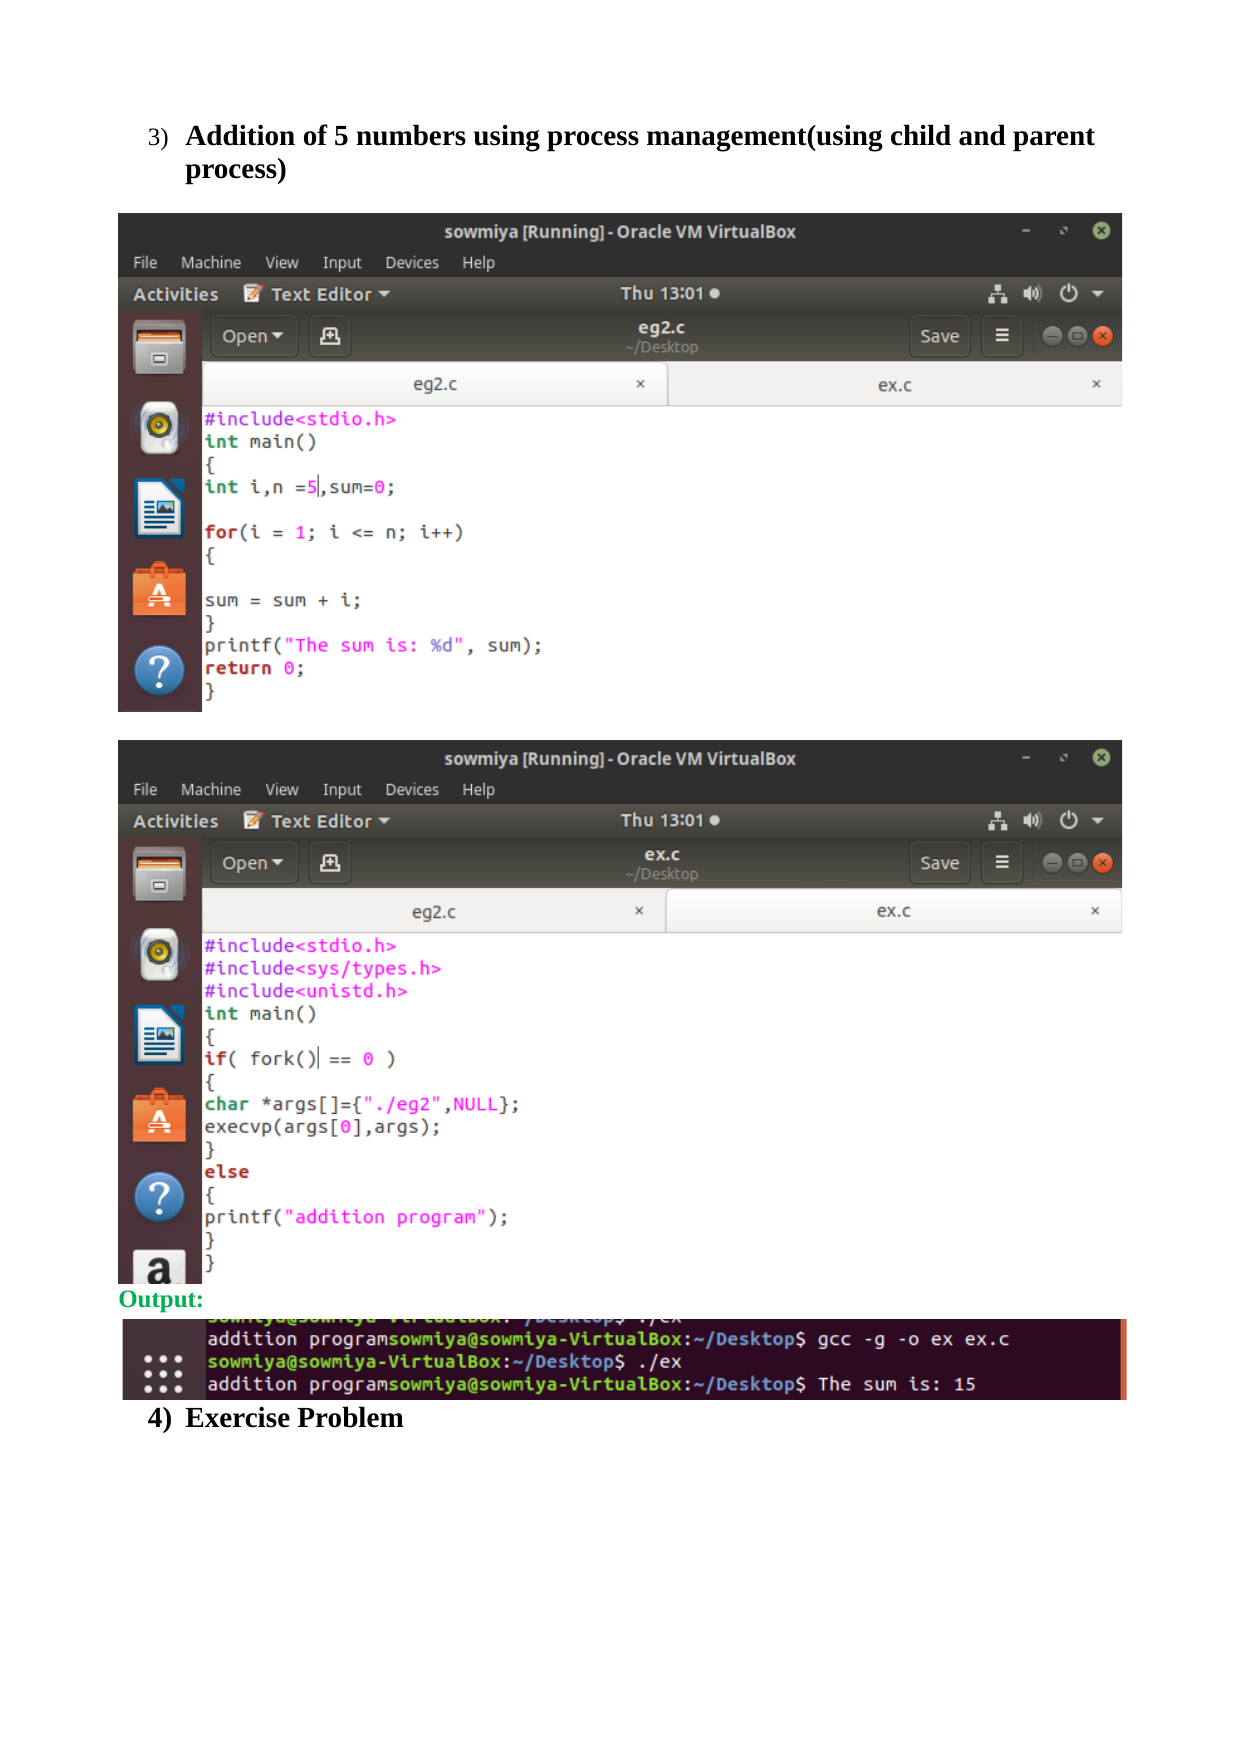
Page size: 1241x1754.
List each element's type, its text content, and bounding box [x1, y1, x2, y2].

list Exercise Problem [148, 1400, 1122, 1433]
list Addition of 5 numbers using process management(using child and parent process) [148, 118, 1122, 185]
text Output: [118, 1284, 1122, 1313]
